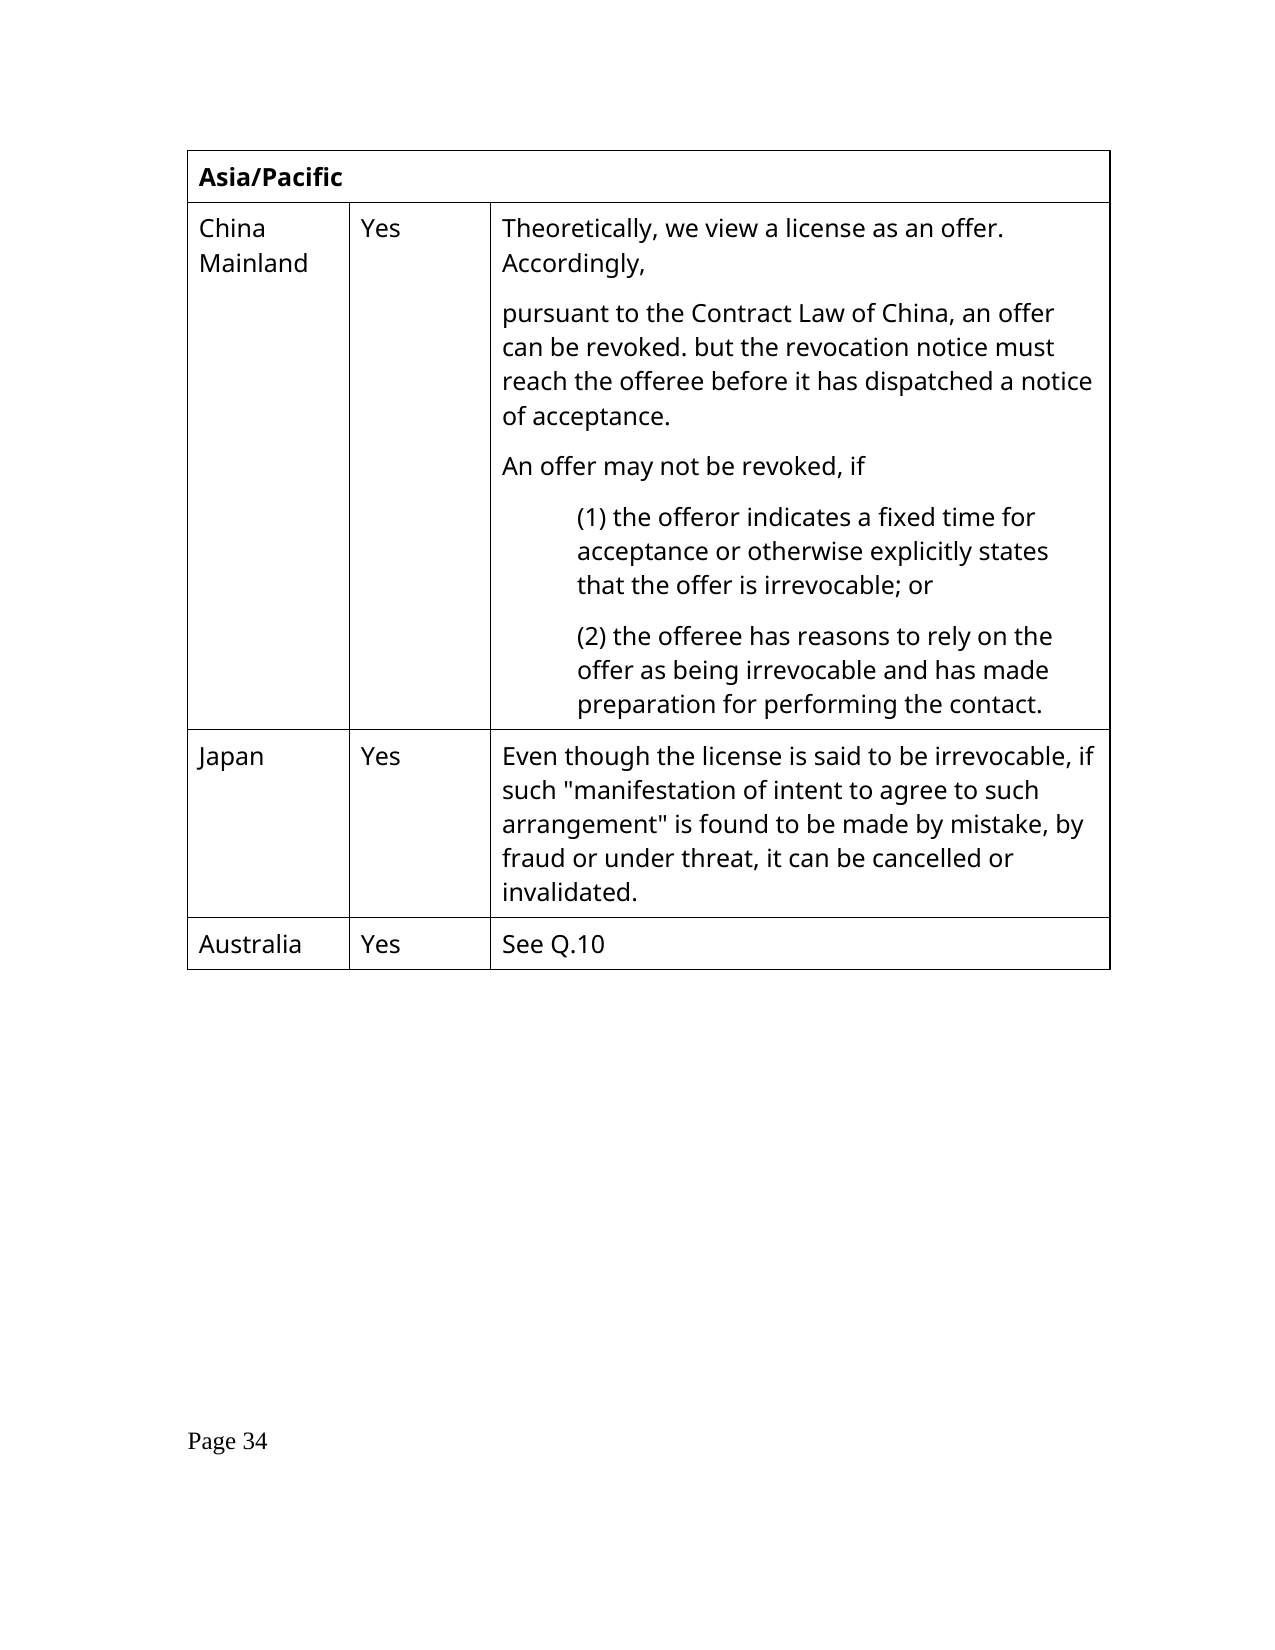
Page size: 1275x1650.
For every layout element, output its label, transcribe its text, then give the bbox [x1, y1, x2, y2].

table_cell Yes [350, 918, 490, 969]
table_cell Japan [188, 730, 349, 917]
table_cell Theoretically, we view a license as an offer. Accordingly, pursuant to the Contract Law of China, an offer can be revoked. but the revocation notice must reach the offeree before it has dispatched a notice of acceptance. An offer may not be revoked, if (1) the offeror indicates a fixed time for acceptance or otherwise explicitly states that the offer is irrevocable; or (2) the offeree has reasons to rely on the offer as being irrevocable and has made preparation for performing the contact. [491, 203, 1109, 729]
table_cell Asia/Pacific [188, 151, 1109, 202]
table_cell Australia [188, 918, 349, 969]
table_cell Yes [350, 203, 490, 729]
table_cell Yes [350, 730, 490, 917]
table_cell China Mainland [188, 203, 349, 729]
table_cell Even though the license is said to be irrevocable, if such "manifestation of intent to agree to such arrangement" is found to be made by mistake, by fraud or under threat, it can be cancelled or invalidated. [491, 730, 1109, 917]
table_cell See Q.10 [491, 918, 1109, 969]
